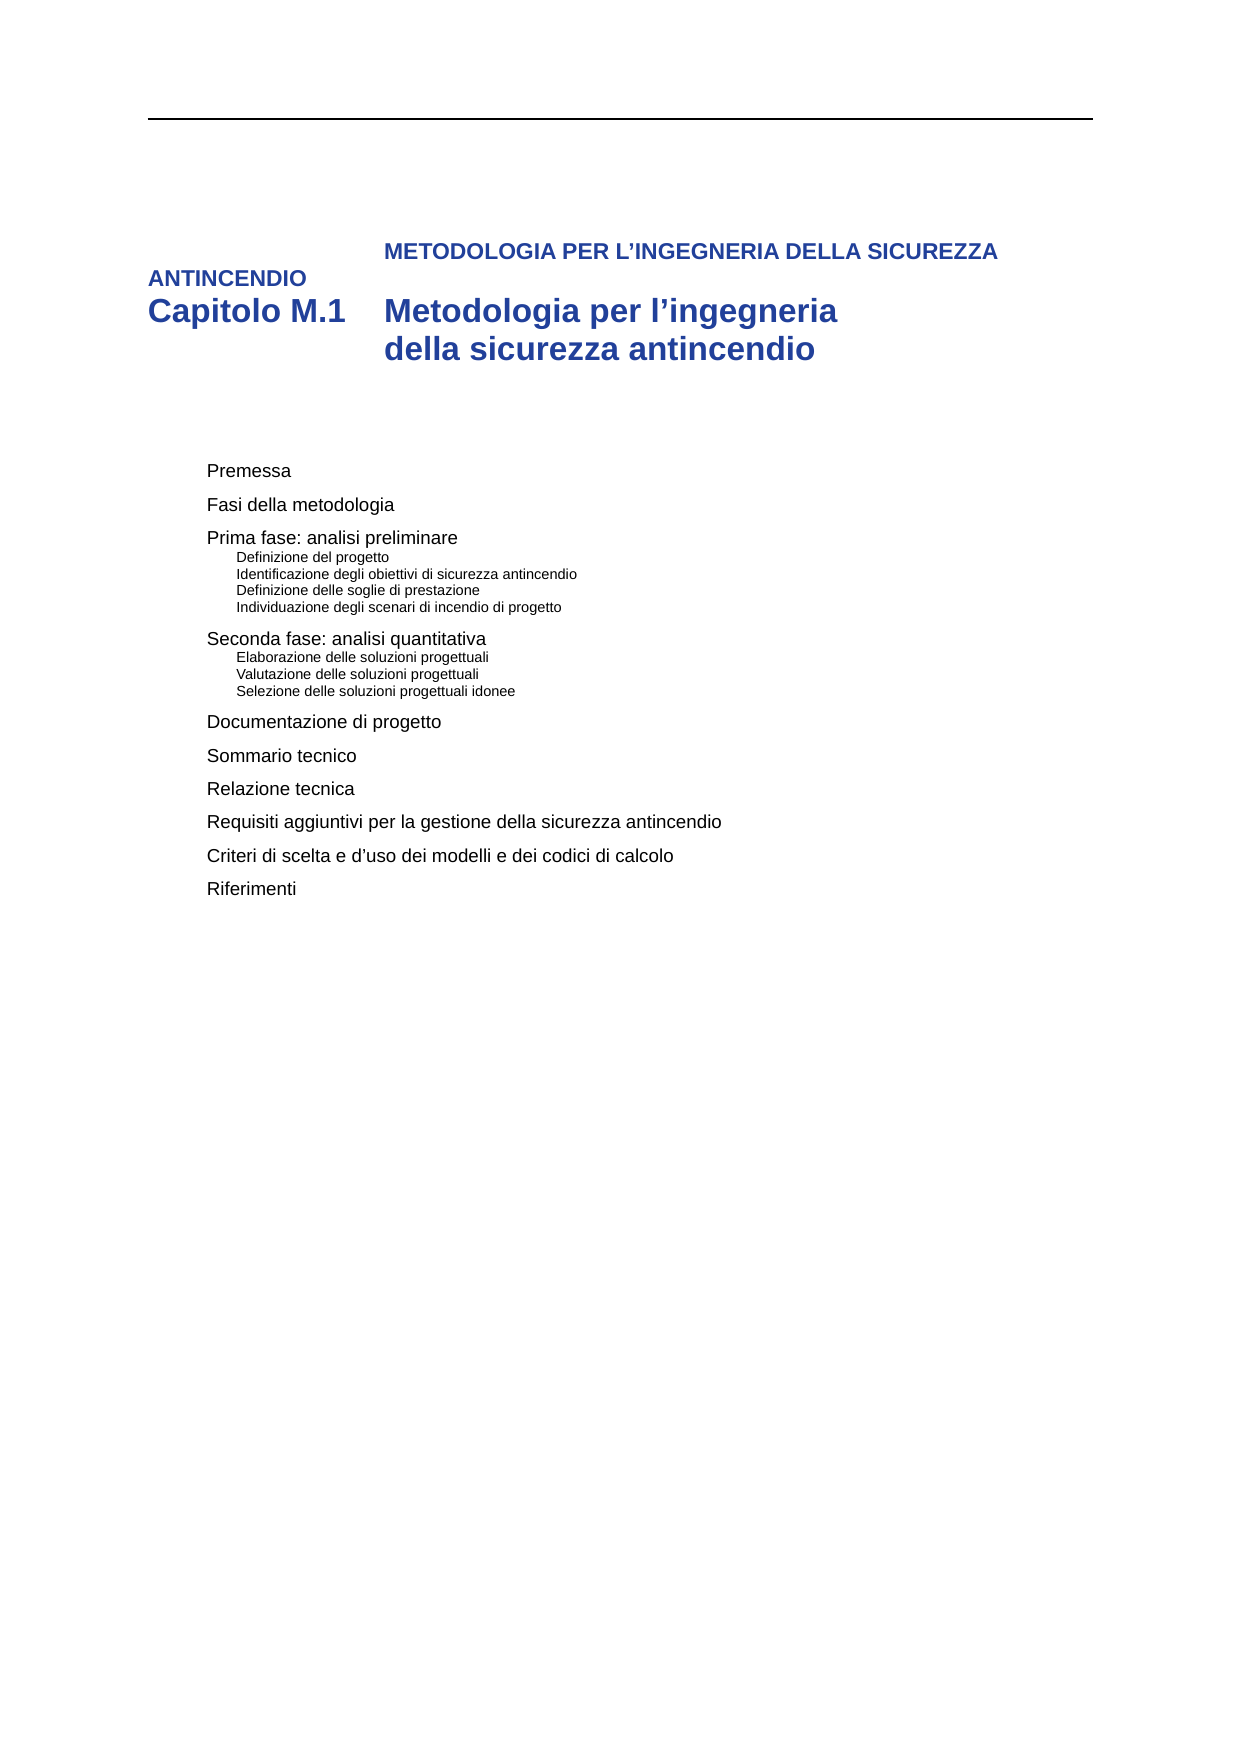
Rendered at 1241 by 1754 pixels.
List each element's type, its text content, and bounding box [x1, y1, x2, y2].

text Selezione delle soluzioni progettuali idonee [236, 682, 1033, 699]
text Fasi della metodologia [207, 494, 1033, 515]
text Definizione delle soglie di prestazione [236, 582, 1033, 599]
text Riferimenti [207, 878, 1033, 899]
text Relazione tecnica [207, 778, 1033, 799]
subtitle Metodologia per l’ingegneria della sicurezza antincendio [148, 291, 1093, 368]
text Documentazione di progetto [207, 711, 1033, 733]
text Identificazione degli obiettivi di sicurezza antincendio [236, 565, 1033, 582]
text Individuazione degli scenari di incendio di progetto [236, 599, 1033, 616]
text Seconda fase: analisi quantitativa [207, 627, 1033, 649]
text Sommario tecnico [207, 744, 1033, 766]
text Elaborazione delle soluzioni progettuali [236, 649, 1033, 666]
text Criteri di scelta e d’uso dei modelli e dei codici di calcolo [207, 844, 1033, 866]
text Definizione del progetto [236, 548, 1033, 565]
text Requisiti aggiuntivi per la gestione della sicurezza antincendio [207, 811, 1033, 833]
text Valutazione delle soluzioni progettuali [236, 666, 1033, 682]
text Premessa [207, 460, 1033, 482]
text Prima fase: analisi preliminare [207, 527, 1033, 548]
